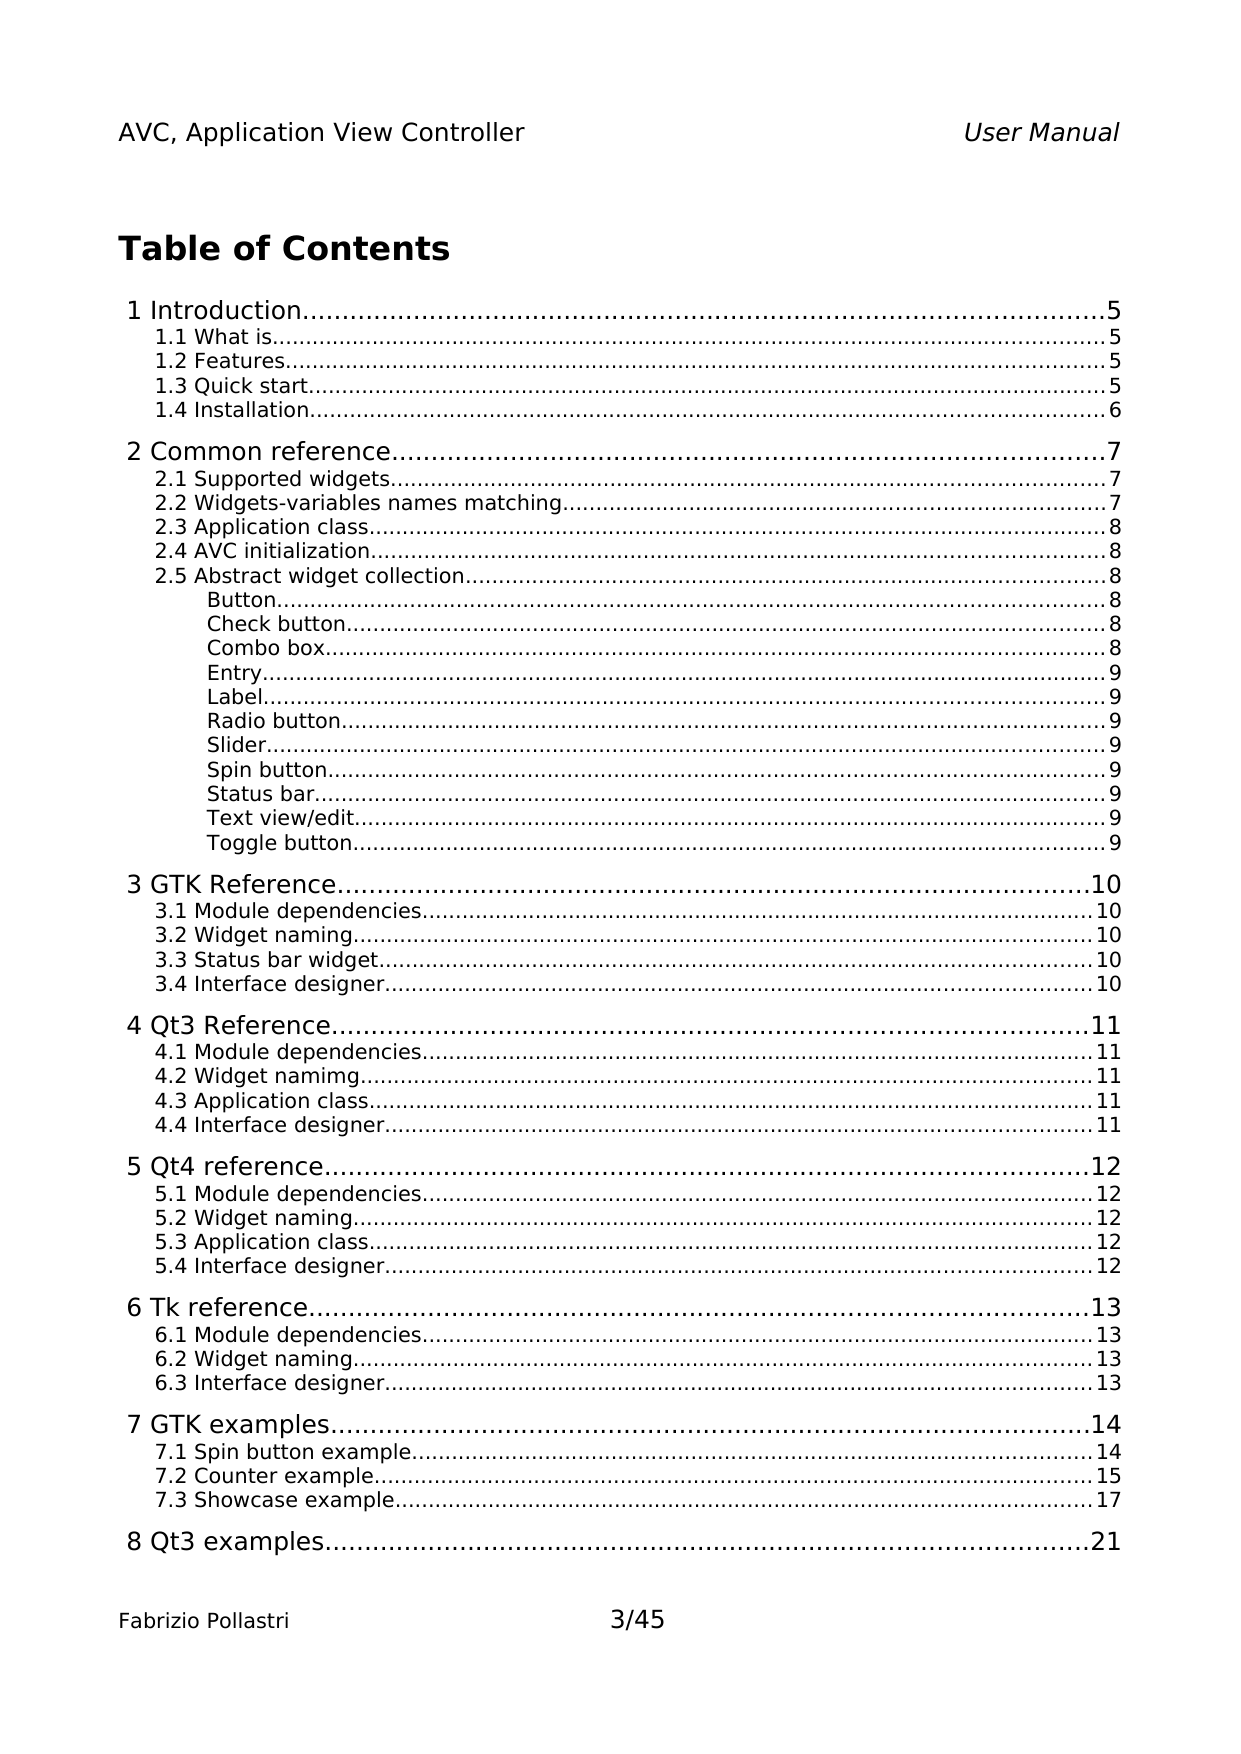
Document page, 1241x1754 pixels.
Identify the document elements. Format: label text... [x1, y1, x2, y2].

text 2 Common reference 7 [118, 437, 1122, 467]
text Entry 9 [207, 661, 1122, 685]
text 2.4 AVC initialization 8 [148, 539, 1122, 564]
text 5.3 Application class 12 [148, 1230, 1122, 1254]
text 2.2 Widgets-variables names matching 7 [148, 491, 1122, 515]
text 4.1 Module dependencies 11 [148, 1040, 1122, 1064]
text Combo box 8 [207, 636, 1122, 661]
text 6.1 Module dependencies 13 [148, 1323, 1122, 1347]
text 5 Qt4 reference 12 [118, 1152, 1122, 1182]
text 3.4 Interface designer 10 [148, 972, 1122, 996]
text 3.3 Status bar widget 10 [148, 948, 1122, 972]
text 2.3 Application class 8 [148, 515, 1122, 539]
text 3 GTK Reference 10 [118, 870, 1122, 899]
text 2.1 Supported widgets 7 [148, 467, 1122, 491]
text Slider 9 [207, 733, 1122, 758]
text Button 8 [207, 588, 1122, 612]
text 4.2 Widget namimg 11 [148, 1064, 1122, 1089]
text 5.2 Widget naming 12 [148, 1206, 1122, 1230]
text 1.4 Installation 6 [148, 398, 1122, 422]
text Status bar 9 [207, 782, 1122, 806]
text 5.1 Module dependencies 12 [148, 1182, 1122, 1206]
text Text view/edit 9 [207, 806, 1122, 831]
text 6.3 Interface designer 13 [148, 1371, 1122, 1396]
text 7.2 Counter example 15 [148, 1464, 1122, 1488]
subtitle Table of Contents [118, 230, 1122, 269]
text 7.3 Showcase example 17 [148, 1488, 1122, 1513]
text Spin button 9 [207, 758, 1122, 782]
text 1.2 Features 5 [148, 349, 1122, 374]
text Radio button 9 [207, 709, 1122, 733]
text 1 Introduction 5 [118, 296, 1122, 325]
text 4.3 Application class 11 [148, 1089, 1122, 1113]
text 1.3 Quick start 5 [148, 374, 1122, 398]
text Label 9 [207, 685, 1122, 709]
text 5.4 Interface designer 12 [148, 1254, 1122, 1279]
text 7.1 Spin button example 14 [148, 1440, 1122, 1464]
text Toggle button 9 [207, 831, 1122, 855]
text 4.4 Interface designer 11 [148, 1113, 1122, 1137]
text 1.1 What is 5 [148, 325, 1122, 349]
text 3.1 Module dependencies 10 [148, 899, 1122, 923]
text Check button 8 [207, 612, 1122, 636]
text 6.2 Widget naming 13 [148, 1347, 1122, 1371]
text 3.2 Widget naming 10 [148, 923, 1122, 948]
text 7 GTK examples 14 [118, 1411, 1122, 1440]
text 8 Qt3 examples 21 [118, 1528, 1122, 1557]
text 4 Qt3 Reference 11 [118, 1011, 1122, 1040]
text 2.5 Abstract widget collection 8 [148, 564, 1122, 588]
text 6 Tk reference 13 [118, 1294, 1122, 1323]
